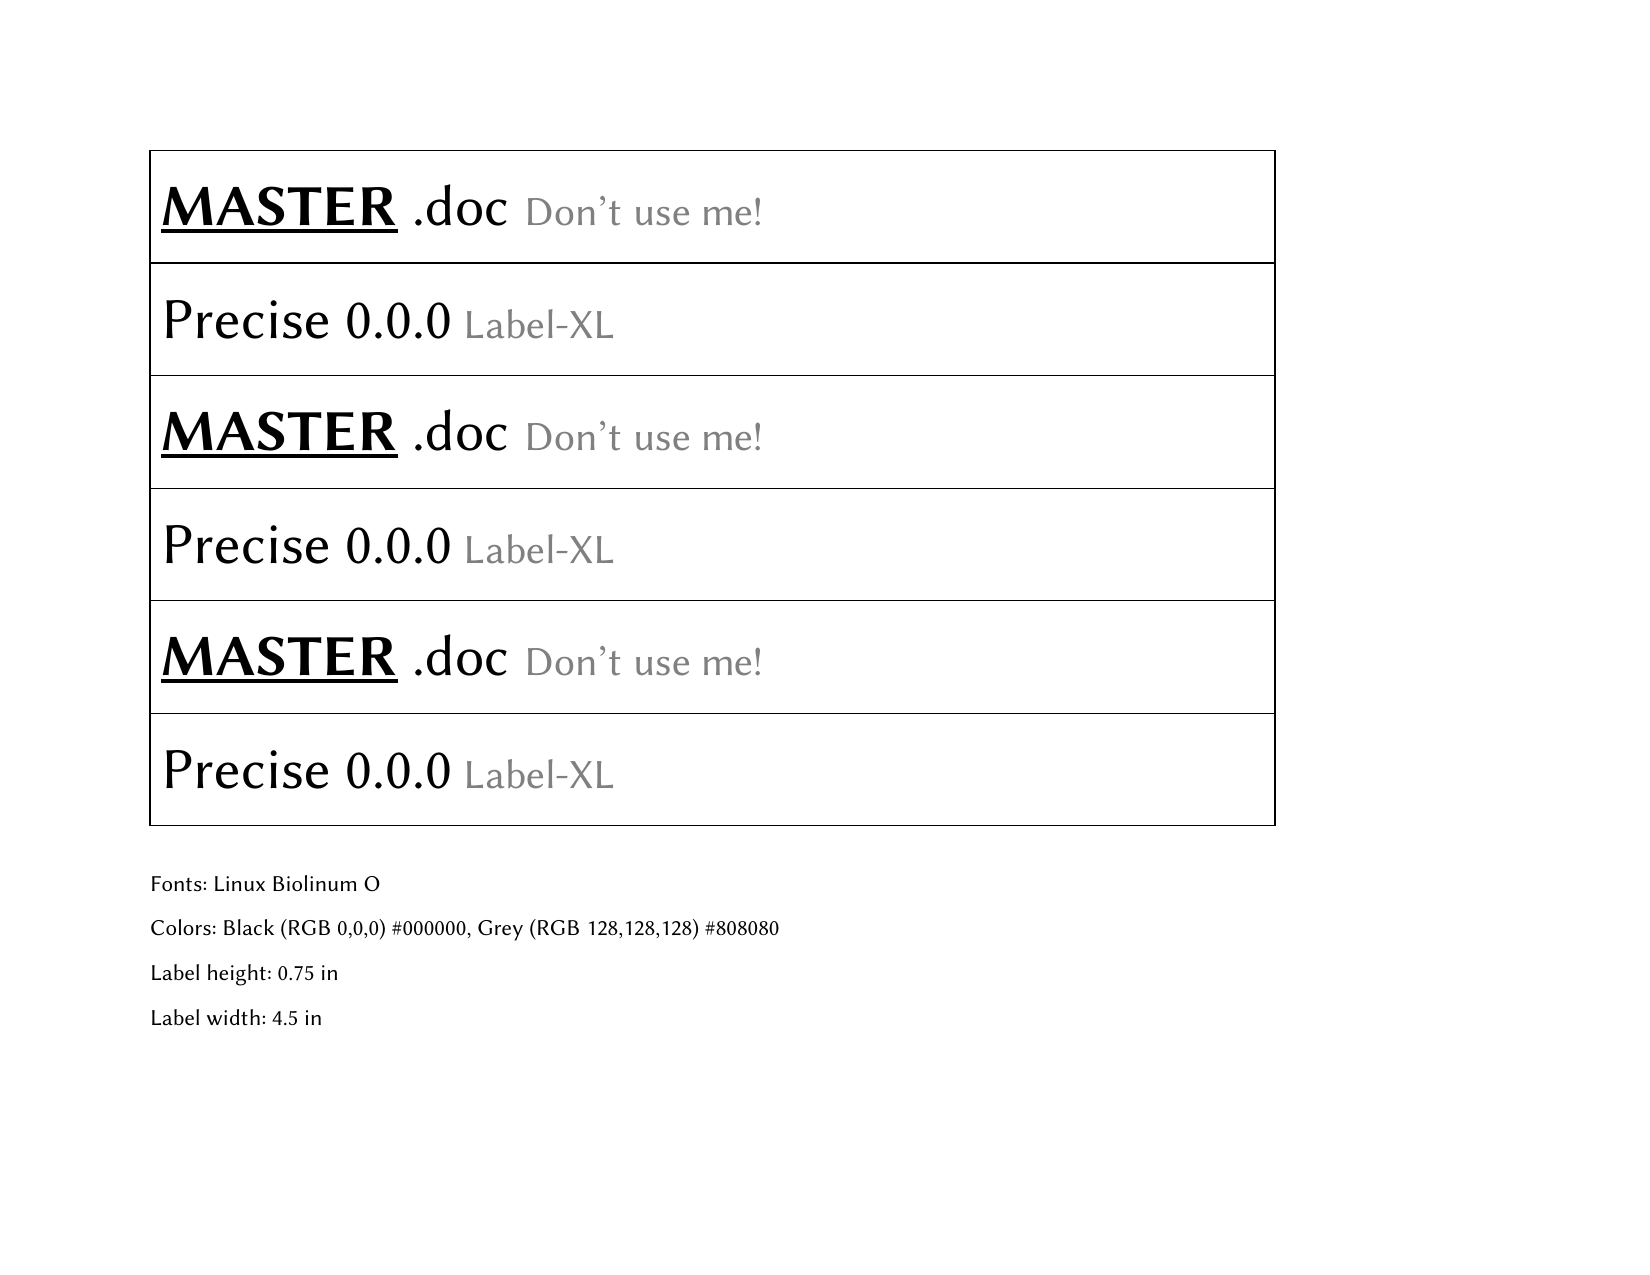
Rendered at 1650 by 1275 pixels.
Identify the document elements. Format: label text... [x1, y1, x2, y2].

table_header MASTER .doc Don’t use me! [151, 151, 1274, 262]
table_cell MASTER .doc Don’t use me! [151, 376, 1274, 487]
text Label width: 4.5 in [150, 1004, 1500, 1031]
table_cell Precise 0.0.0 Label-XL [151, 714, 1274, 825]
text Fonts: Linux Biolinum O [150, 871, 1500, 897]
text Label height: 0.75 in [150, 960, 1500, 986]
table_cell MASTER .doc Don’t use me! [151, 601, 1274, 712]
table_cell Precise 0.0.0 Label-XL [151, 489, 1274, 600]
table_cell Precise 0.0.0 Label-XL [151, 264, 1274, 375]
text Colors: Black (RGB 0,0,0) #000000, Grey (RGB 128,128,128) #808080 [150, 915, 1500, 941]
